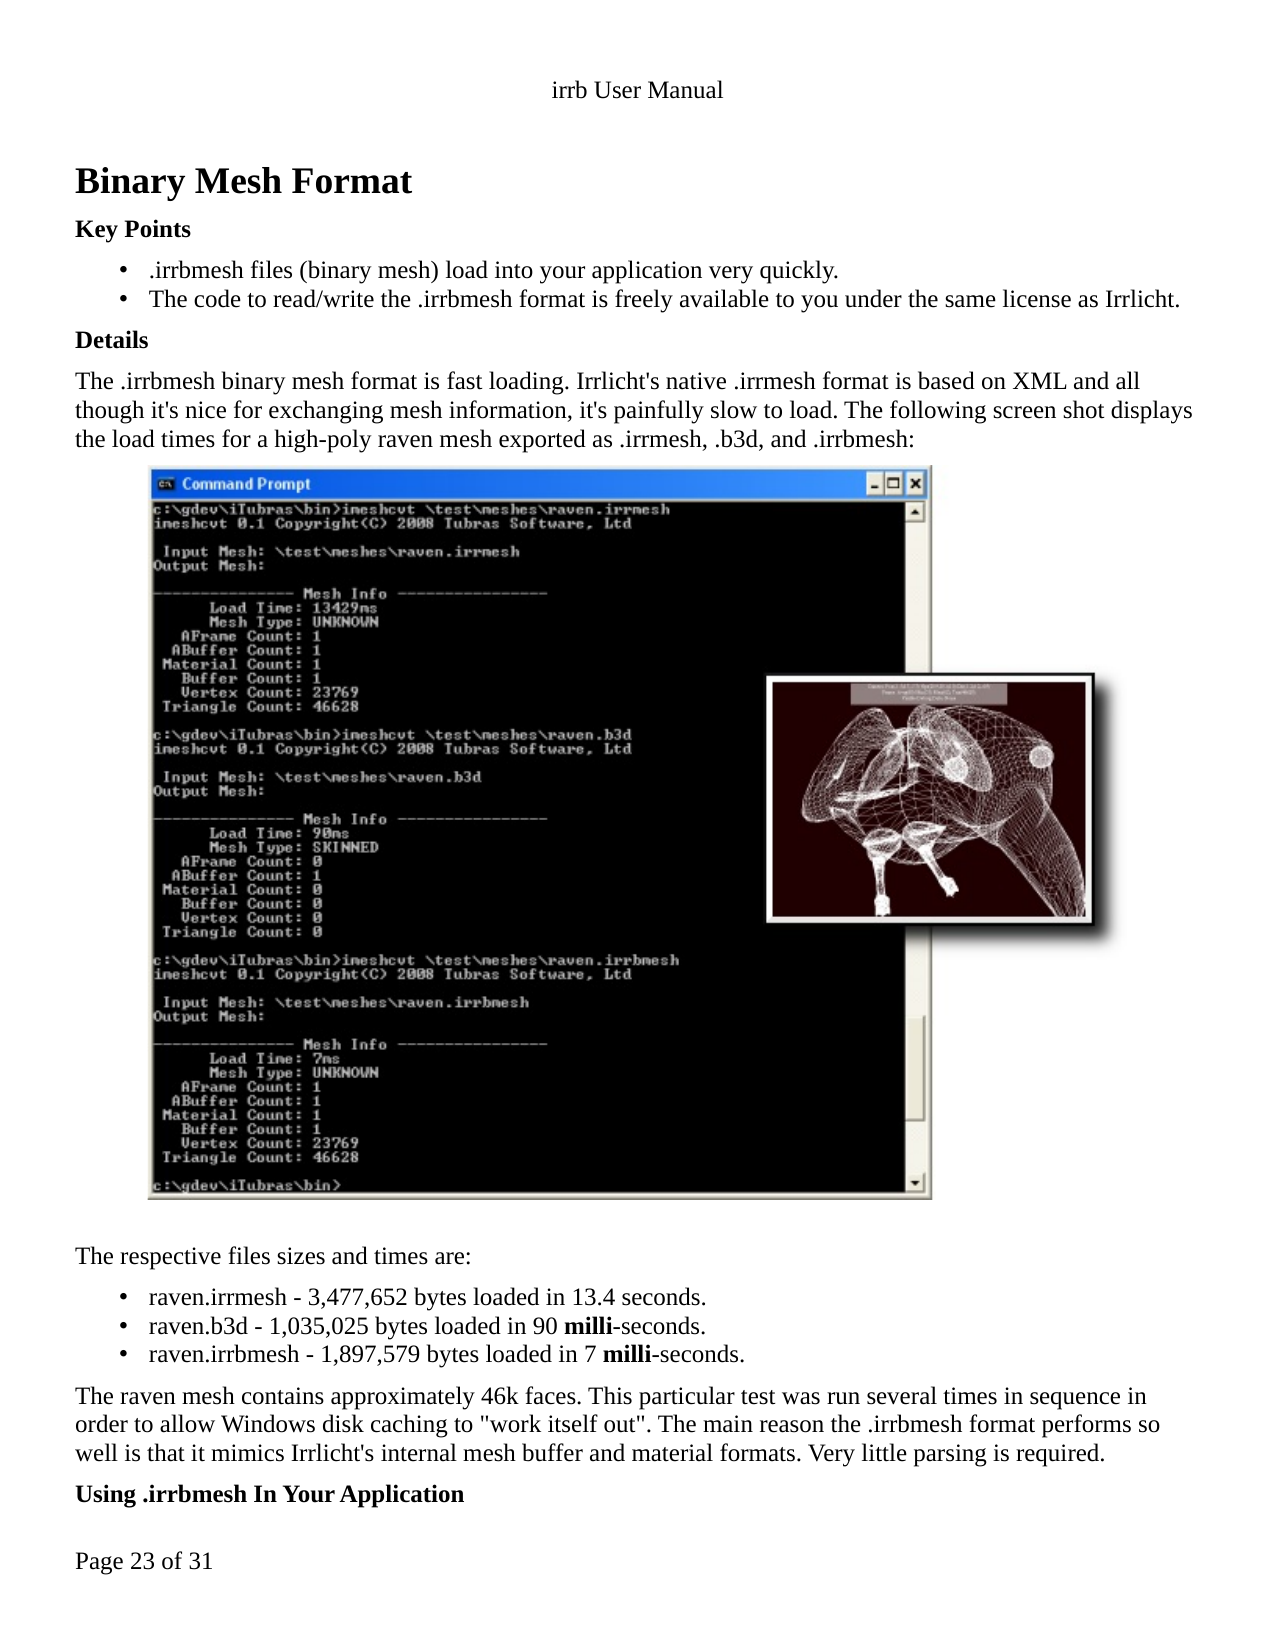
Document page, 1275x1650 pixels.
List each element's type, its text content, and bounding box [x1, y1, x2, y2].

list raven.b3d - 1,035,025 bytes loaded in 90 milli-seconds. [119, 1311, 1200, 1339]
text The .irrbmesh binary mesh format is fast loading. Irrlicht's native .irrmesh format is based on XML and all though it's nice for exchanging mesh information, it's painfully slow to load. The following screen shot displays the load times for a high-poly raven mesh exported as .irrmesh, .b3d, and .irrbmesh: [75, 366, 1200, 453]
list raven.irrbmesh - 1,897,579 bytes loaded in 7 milli-seconds. [119, 1339, 1200, 1368]
text Using .irrbmesh In Your Application [75, 1479, 1200, 1508]
text The raven mesh contains approximately 46k faces. This particular test was run several times in sequence in order to allow Windows disk caching to "work itself out". The main reason the .irrbmesh format performs so well is that it mimics Irrlicht's internal mesh buffer and material formats. Very little parsing is required. [75, 1381, 1200, 1467]
subtitle Binary Mesh Format [75, 158, 1200, 201]
list raven.irrmesh - 3,477,652 bytes loaded in 13.4 seconds. [119, 1282, 1200, 1311]
list .irrbmesh files (binary mesh) load into your application very quickly. [119, 255, 1200, 284]
list The code to read/write the .irrbmesh format is freely available to you under the same license as Irrlicht. [119, 284, 1200, 313]
text Key Points [75, 214, 1200, 243]
picture [147, 465, 1128, 1200]
text Details [75, 325, 1200, 354]
text The respective files sizes and times are: [75, 1241, 1200, 1269]
